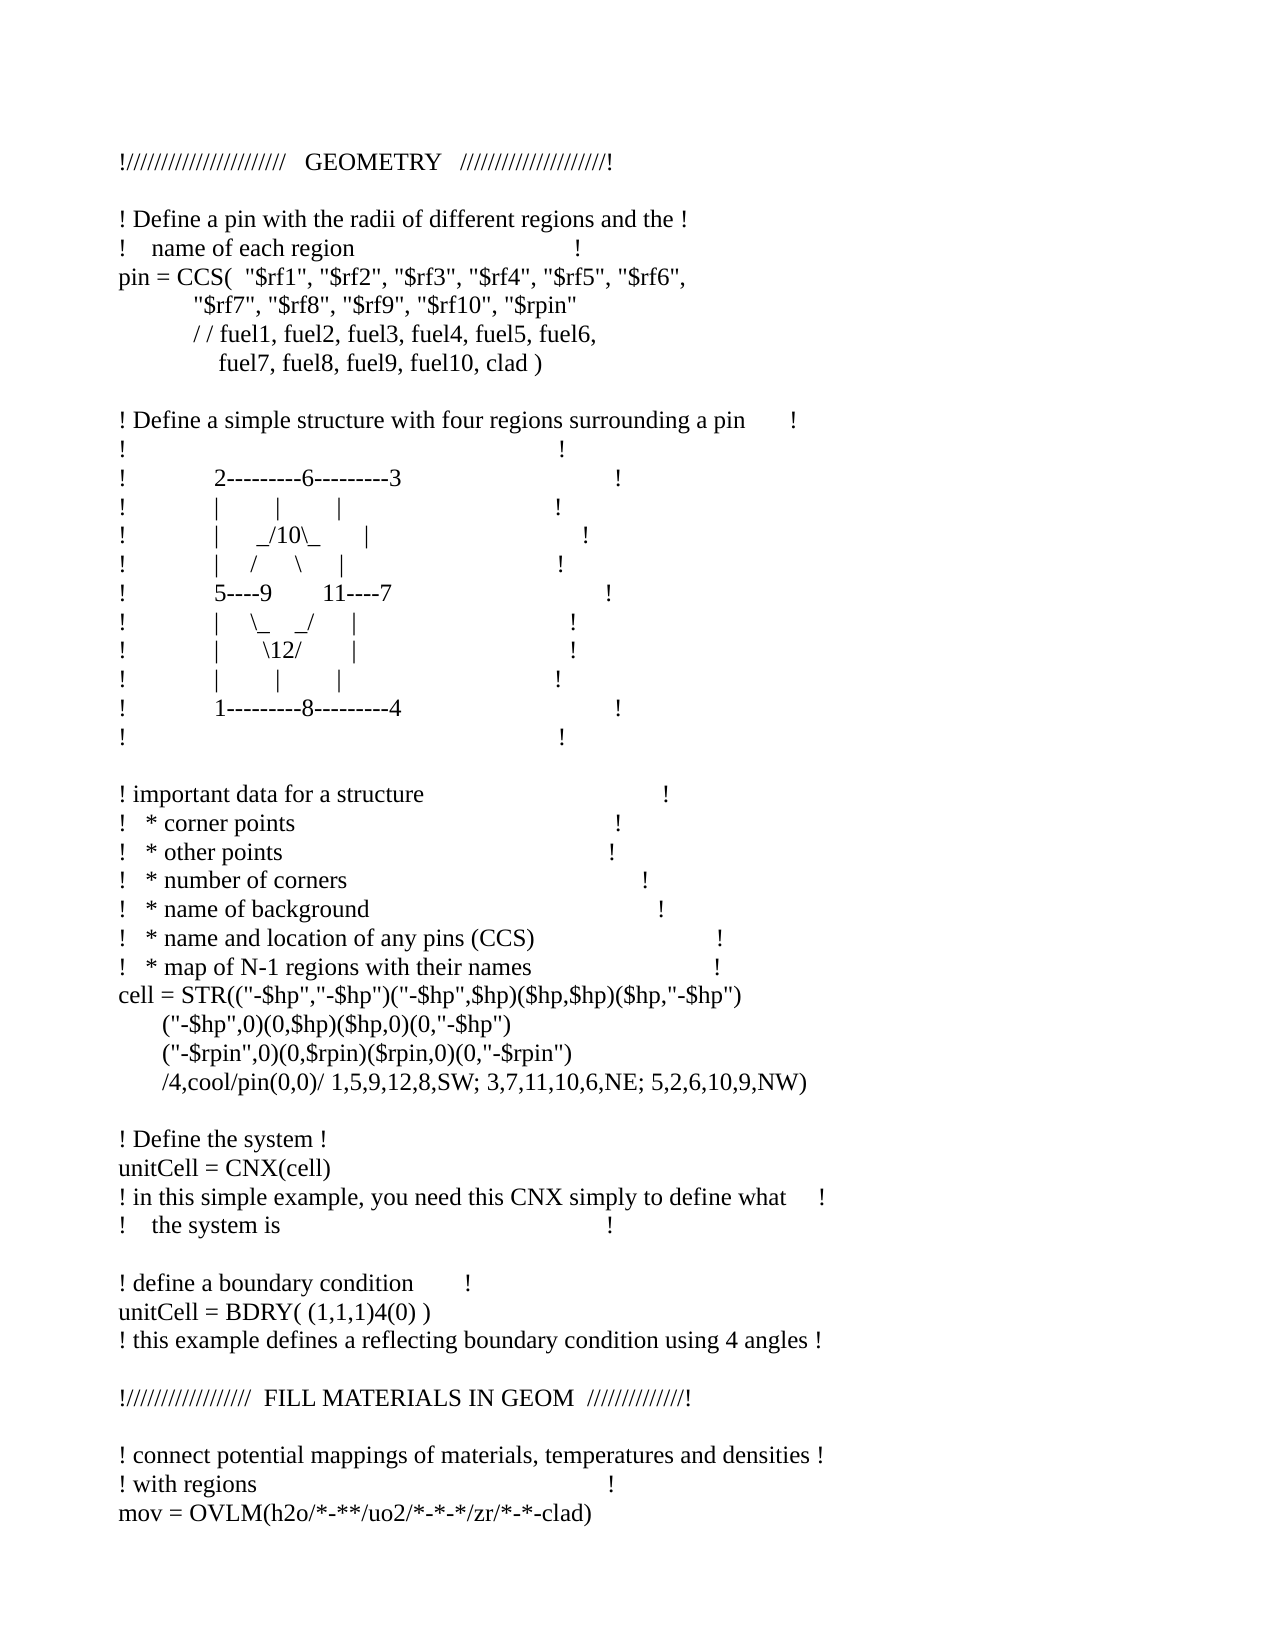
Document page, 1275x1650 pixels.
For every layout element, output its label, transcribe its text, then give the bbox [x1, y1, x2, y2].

text ! * other points ! [118, 837, 1157, 866]
text ! in this simple example, you need this CNX simply to define what ! [118, 1182, 1157, 1211]
text ! * map of N-1 regions with their names ! [118, 952, 1157, 981]
text ! | | | ! [118, 664, 1157, 693]
text mov = OVLM(h2o/*-**/uo2/*-*-*/zr/*-*-clad) [118, 1498, 1157, 1527]
text ! | _/10\_ | ! [118, 521, 1157, 549]
text unitCell = BDRY( (1,1,1)4(0) ) [118, 1297, 1157, 1326]
text ! connect potential mappings of materials, temperatures and densities ! [118, 1441, 1157, 1469]
text ! this example defines a reflecting boundary condition using 4 angles ! [118, 1326, 1157, 1354]
text ! with regions ! [118, 1469, 1157, 1498]
text ! * number of corners ! [118, 866, 1157, 894]
text ! * name of background ! [118, 894, 1157, 923]
text ! * name and location of any pins (CCS) ! [118, 923, 1157, 952]
text ! Define a pin with the radii of different regions and the ! [118, 204, 1157, 233]
text ! Define the system ! [118, 1124, 1157, 1153]
text "$rf7", "$rf8", "$rf9", "$rf10", "$rpin" [118, 291, 1157, 319]
text ! | \12/ | ! [118, 636, 1157, 664]
text ! | / \ | ! [118, 549, 1157, 578]
text ! important data for a structure ! [118, 779, 1157, 808]
text ! 1---------8---------4 ! [118, 693, 1157, 722]
text ! ! [118, 434, 1157, 463]
text ! ! [118, 722, 1157, 751]
text ("-$rpin",0)(0,$rpin)($rpin,0)(0,"-$rpin") [118, 1038, 1157, 1067]
text ! name of each region ! [118, 233, 1157, 262]
text / / fuel1, fuel2, fuel3, fuel4, fuel5, fuel6, [118, 319, 1157, 348]
text ! | \_ _/ | ! [118, 607, 1157, 636]
text cell = STR(("-$hp","-$hp")("-$hp",$hp)($hp,$hp)($hp,"-$hp") [118, 981, 1157, 1009]
text !////////////////// FILL MATERIALS IN GEOM //////////////! [118, 1383, 1157, 1412]
text !/////////////////////// GEOMETRY /////////////////////! [118, 147, 1157, 176]
text ! 5----9 11----7 ! [118, 578, 1157, 607]
text ! define a boundary condition ! [118, 1268, 1157, 1297]
text pin = CCS( "$rf1", "$rf2", "$rf3", "$rf4", "$rf5", "$rf6", [118, 262, 1157, 291]
text unitCell = CNX(cell) [118, 1153, 1157, 1182]
text ! | | | ! [118, 492, 1157, 521]
text ! Define a simple structure with four regions surrounding a pin ! [118, 406, 1157, 434]
text /4,cool/pin(0,0)/ 1,5,9,12,8,SW; 3,7,11,10,6,NE; 5,2,6,10,9,NW) [118, 1067, 1157, 1096]
text fuel7, fuel8, fuel9, fuel10, clad ) [118, 348, 1157, 377]
text ("-$hp",0)(0,$hp)($hp,0)(0,"-$hp") [118, 1009, 1157, 1038]
text ! * corner points ! [118, 808, 1157, 837]
text ! the system is ! [118, 1211, 1157, 1239]
text ! 2---------6---------3 ! [118, 463, 1157, 492]
